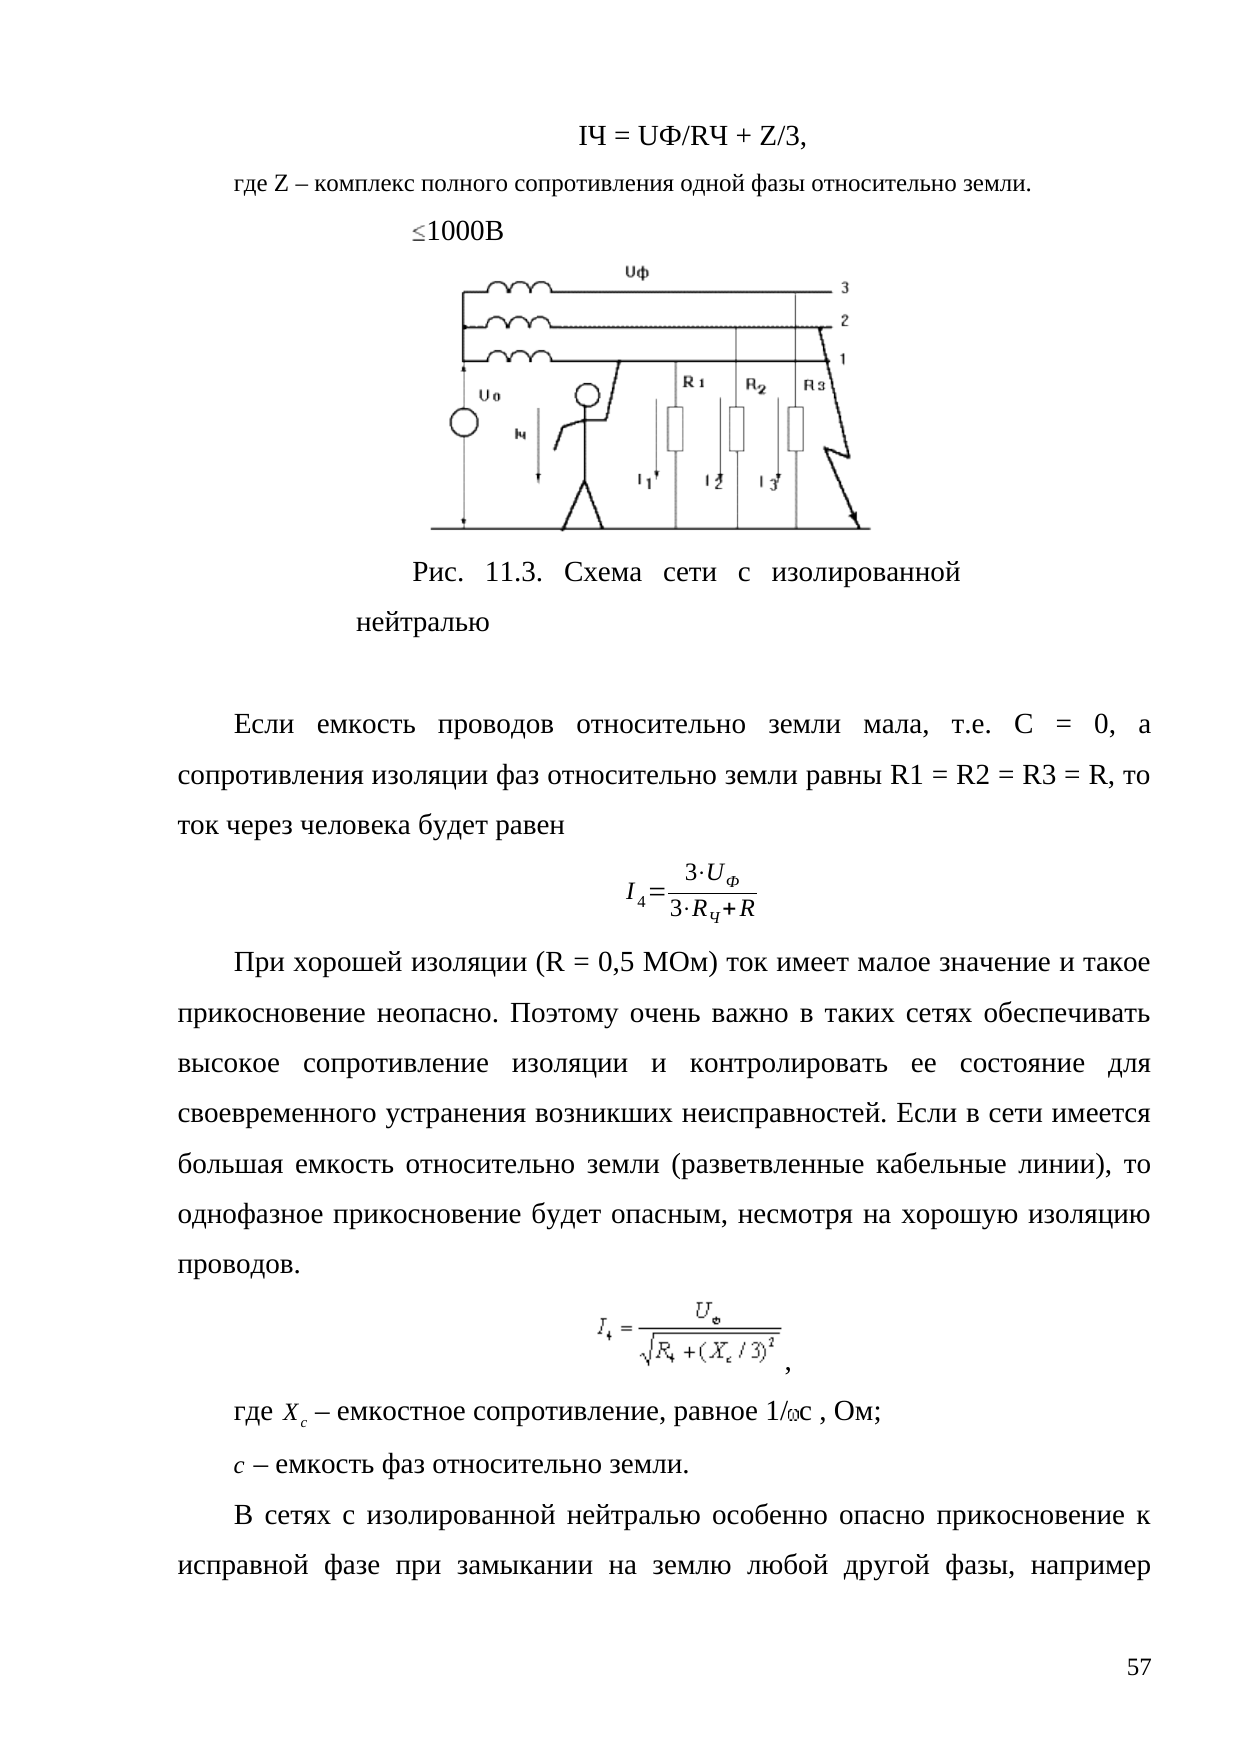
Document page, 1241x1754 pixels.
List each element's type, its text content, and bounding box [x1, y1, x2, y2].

table_cell Рис. 11.3. Схема сети с изолированной нейтралью [354, 553, 974, 656]
text IЧ = UФ/RЧ + Z/3, [177, 118, 1152, 152]
text В сетях с изолированной нейтралью особенно опасно прикосновение к исправной фазе при замыкании на землю любой другой фазы, например [177, 1497, 1152, 1581]
picture [412, 225, 427, 241]
picture [412, 264, 873, 535]
text где – емкостное сопротивление, равное 1/c , Ом; [177, 1393, 1152, 1430]
text , [177, 1297, 1152, 1376]
text – емкость фаз относительно земли. [177, 1446, 1152, 1480]
text Если емкость проводов относительно земли мала, т.е. С = 0, а сопротивления изоляции фаз относительно земли равны R1 = R2 = R3 = R, то ток через человека будет равен [177, 707, 1152, 841]
picture [788, 1409, 799, 1421]
picture [593, 1296, 785, 1371]
table_header 1000B [354, 212, 974, 262]
table_cell [354, 263, 974, 553]
text При хорошей изоляции (R = 0,5 МОм) ток имеет малое значение и такое прикосновение неопасно. Поэтому очень важно в таких сетях обеспечивать высокое сопротивление изоляции и контролировать ее состояние для своевременного устранения возникших неисправностей. Если в сети имеется большая емкость относительно земли (разветвленные кабельные линии), то однофазное прикосновение будет опасным, несмотря на хорошую изоляцию проводов. [177, 944, 1152, 1280]
text где Z – комплекс полного сопротивления одной фазы относительно земли. [177, 168, 1152, 197]
